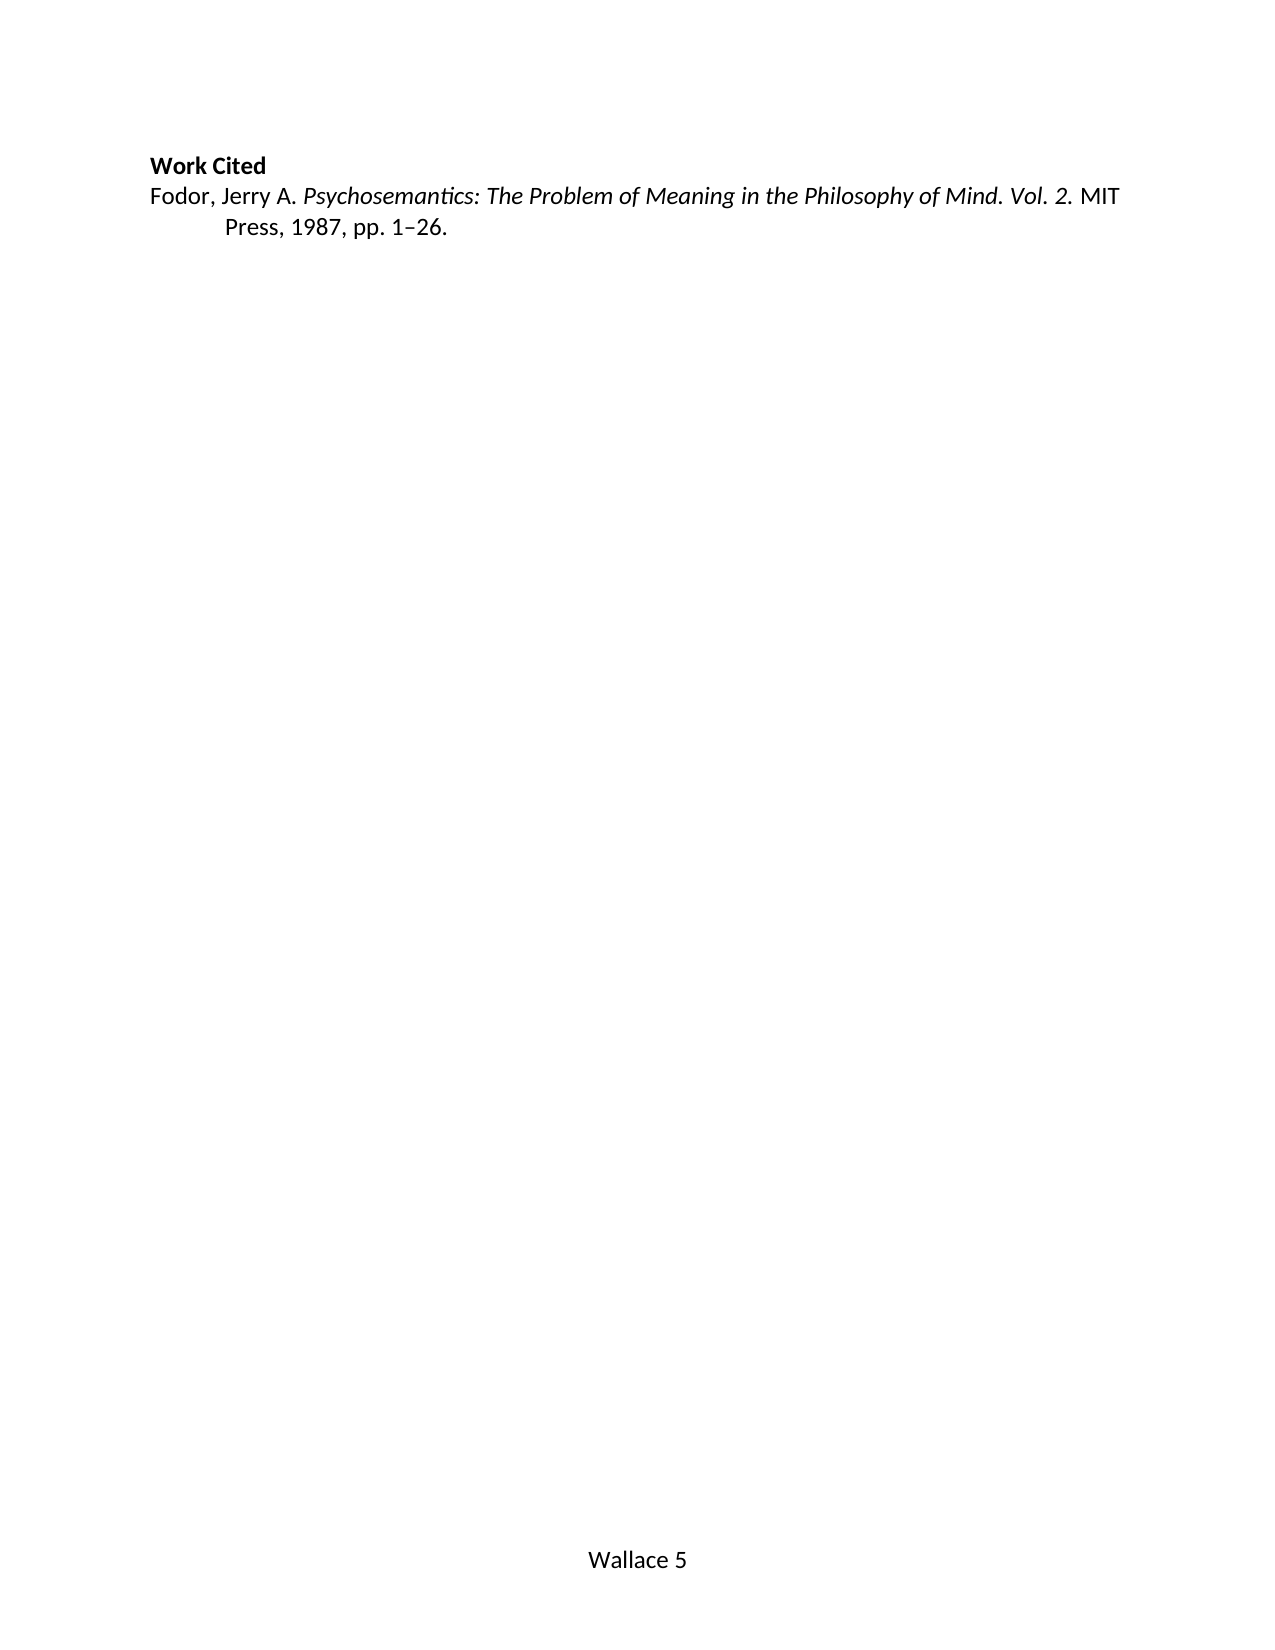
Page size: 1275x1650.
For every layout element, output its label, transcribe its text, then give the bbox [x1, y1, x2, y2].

text Fodor, Jerry A. Psychosemantics: The Problem of Meaning in the Philosophy of Mind. Vol. 2. MIT Press, 1987, pp. 1–26. [150, 181, 1125, 242]
text Work Cited [150, 150, 1125, 181]
